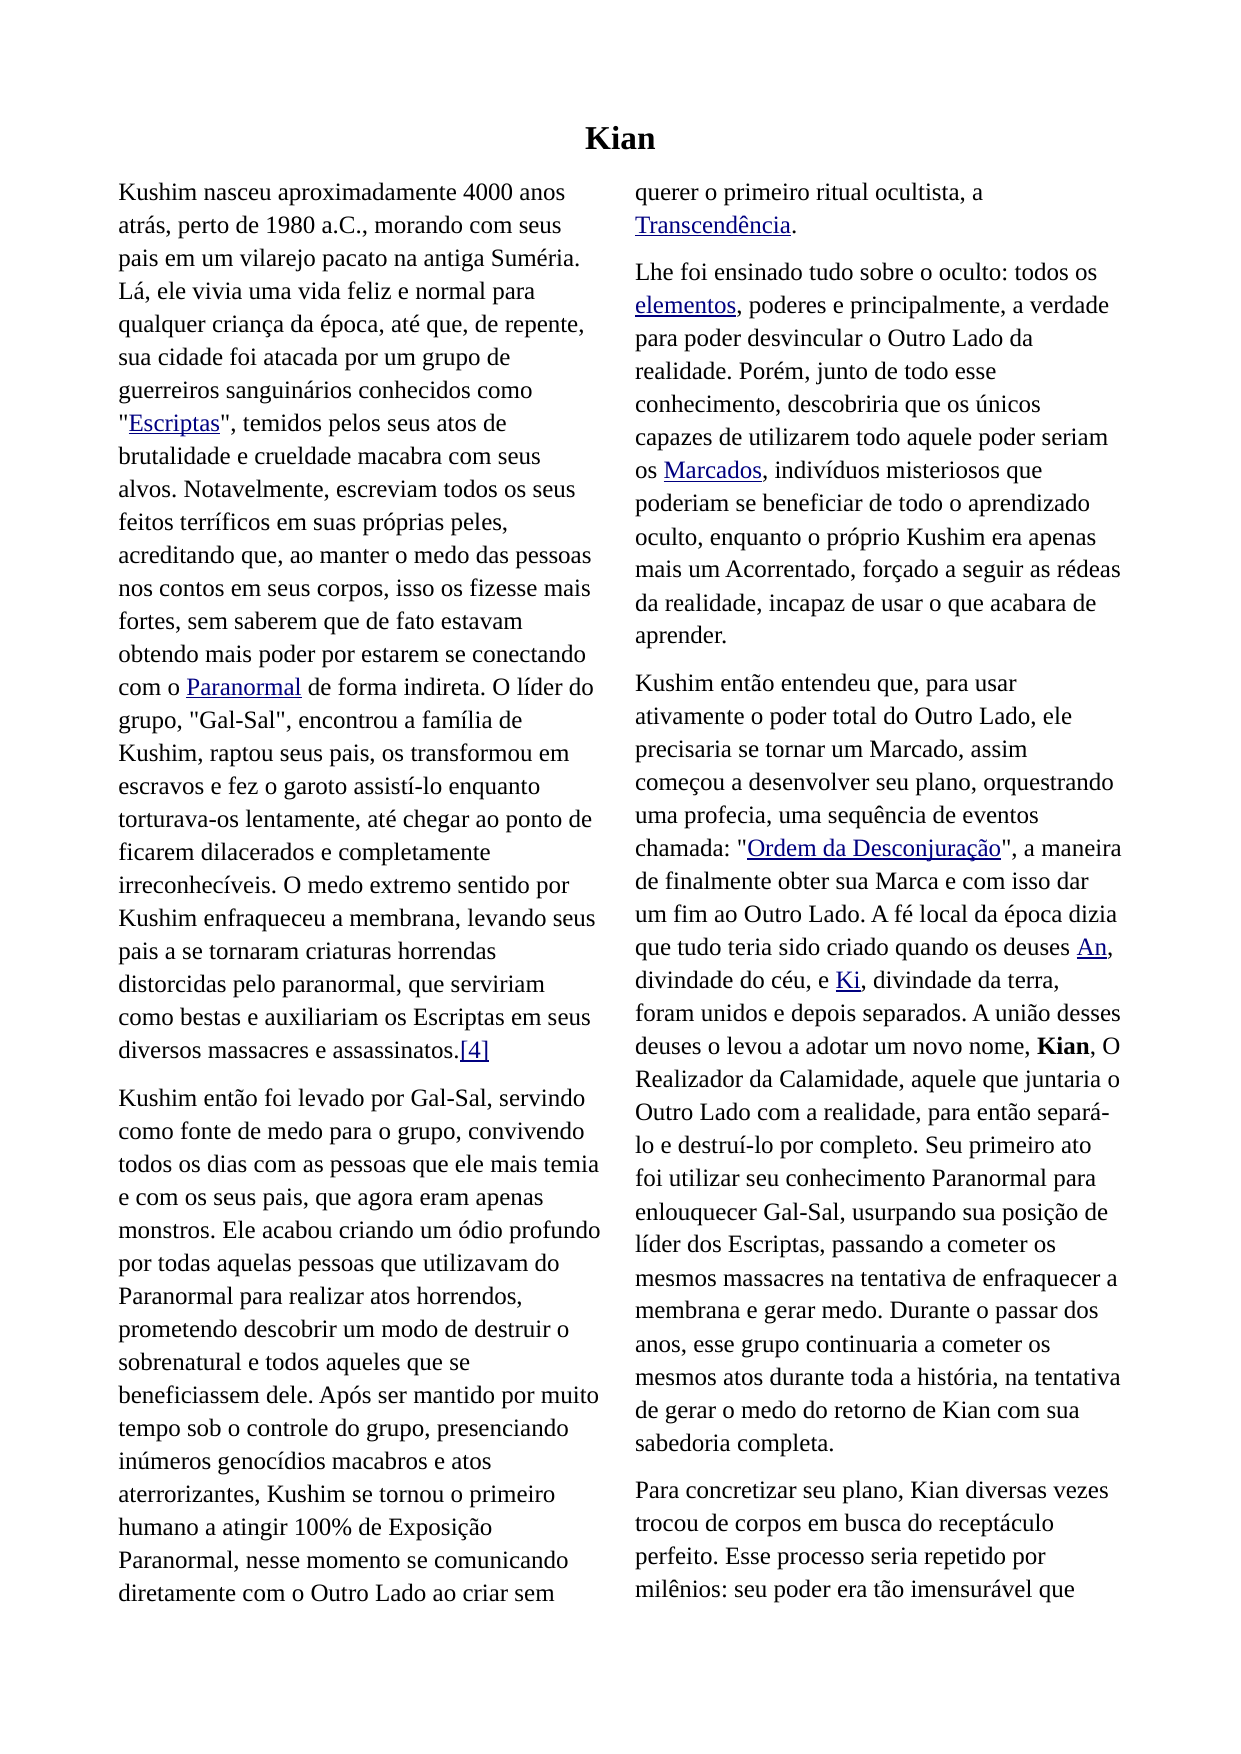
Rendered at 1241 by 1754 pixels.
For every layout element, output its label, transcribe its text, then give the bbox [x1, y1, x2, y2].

text Lhe foi ensinado tudo sobre o oculto: todos os elementos, poderes e principalmente, a verdade para poder desvincular o Outro Lado da realidade. Porém, junto de todo esse conhecimento, descobriria que os únicos capazes de utilizarem todo aquele poder seriam os Marcados, indivíduos misteriosos que poderiam se beneficiar de todo o aprendizado oculto, enquanto o próprio Kushim era apenas mais um Acorrentado, forçado a seguir as rédeas da realidade, incapaz de usar o que acabara de aprender. [635, 257, 1122, 649]
text Kushim então foi levado por Gal-Sal, servindo como fonte de medo para o grupo, convivendo todos os dias com as pessoas que ele mais temia e com os seus pais, que agora eram apenas monstros. Ele acabou criando um ódio profundo por todas aquelas pessoas que utilizavam do Paranormal para realizar atos horrendos, prometendo descobrir um modo de destruir o sobrenatural e todos aqueles que se beneficiassem dele. Após ser mantido por muito tempo sob o controle do grupo, presenciando inúmeros genocídios macabros e atos aterrorizantes, Kushim se tornou o primeiro humano a atingir 100% de Exposição Paranormal, nesse momento se comunicando diretamente com o Outro Lado ao criar sem [118, 1083, 605, 1607]
text Kushim nasceu aproximadamente 4000 anos atrás, perto de 1980 a.C., morando com seus pais em um vilarejo pacato na antiga Suméria. Lá, ele vivia uma vida feliz e normal para qualquer criança da época, até que, de repente, sua cidade foi atacada por um grupo de guerreiros sanguinários conhecidos como "Escriptas", temidos pelos seus atos de brutalidade e crueldade macabra com seus alvos. Notavelmente, escreviam todos os seus feitos terríficos em suas próprias peles, acreditando que, ao manter o medo das pessoas nos contos em seus corpos, isso os fizesse mais fortes, sem saberem que de fato estavam obtendo mais poder por estarem se conectando com o Paranormal de forma indireta. O líder do grupo, "Gal-Sal", encontrou a família de Kushim, raptou seus pais, os transformou em escravos e fez o garoto assistí-lo enquanto torturava-os lentamente, até chegar ao ponto de ficarem dilacerados e completamente irreconhecíveis. O medo extremo sentido por Kushim enfraqueceu a membrana, levando seus pais a se tornaram criaturas horrendas distorcidas pelo paranormal, que serviriam como bestas e auxiliariam os Escriptas em seus diversos massacres e assassinatos.[4] [118, 177, 605, 1064]
text querer o primeiro ritual ocultista, a Transcendência. [635, 177, 1122, 238]
text Para concretizar seu plano, Kian diversas vezes trocou de corpos em busca do receptáculo perfeito. Esse processo seria repetido por milênios: seu poder era tão imensurável que [635, 1475, 1122, 1603]
text Kian [118, 118, 1122, 156]
text Kushim então entendeu que, para usar ativamente o poder total do Outro Lado, ele precisaria se tornar um Marcado, assim começou a desenvolver seu plano, orquestrando uma profecia, uma sequência de eventos chamada: "Ordem da Desconjuração", a maneira de finalmente obter sua Marca e com isso dar um fim ao Outro Lado. A fé local da época dizia que tudo teria sido criado quando os deuses An, divindade do céu, e Ki, divindade da terra, foram unidos e depois separados. A união desses deuses o levou a adotar um novo nome, Kian, O Realizador da Calamidade, aquele que juntaria o Outro Lado com a realidade, para então separá-lo e destruí-lo por completo. Seu primeiro ato foi utilizar seu conhecimento Paranormal para enlouquecer Gal-Sal, usurpando sua posição de líder dos Escriptas, passando a cometer os mesmos massacres na tentativa de enfraquecer a membrana e gerar medo. Durante o passar dos anos, esse grupo continuaria a cometer os mesmos atos durante toda a história, na tentativa de gerar o medo do retorno de Kian com sua sabedoria completa. [635, 668, 1122, 1456]
